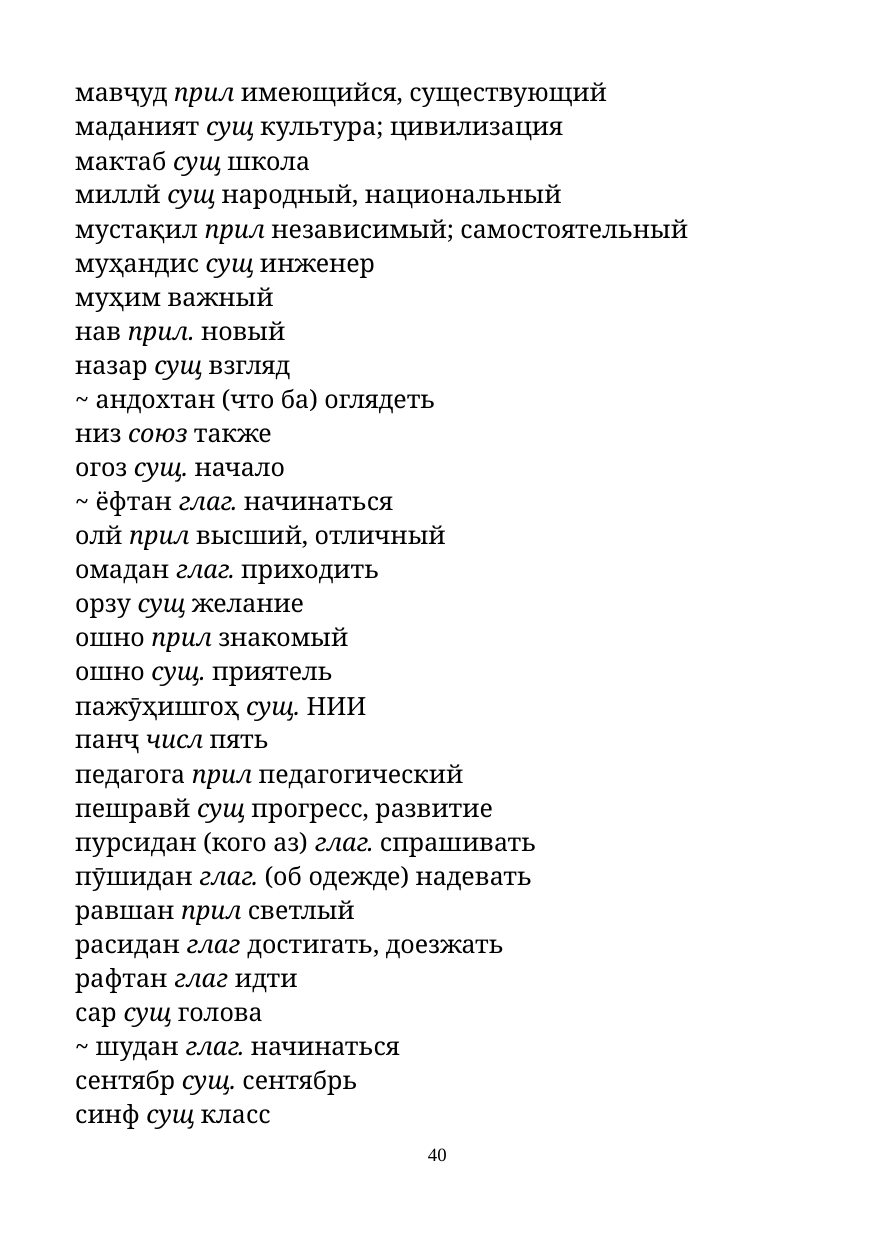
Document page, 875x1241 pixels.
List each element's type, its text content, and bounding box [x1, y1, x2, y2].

text cap сущ голова [75, 995, 799, 1029]
text панҷ числ пять [75, 722, 799, 756]
text муҳандис сущ инженер [75, 245, 799, 279]
text мактаб сущ школа [75, 143, 799, 177]
text сентябр сущ. сентябрь [75, 1063, 799, 1097]
text ~ андохтан (что ба) оглядеть [75, 382, 799, 416]
text нав прил. новый [75, 313, 799, 347]
text назар сущ взгляд [75, 347, 799, 382]
text ошно прил знакомый [75, 620, 799, 654]
text равшан прил светлый [75, 892, 799, 927]
text рафтан глаг идти [75, 961, 799, 995]
text ~ ёфтан глаг. начинаться [75, 484, 799, 518]
text пурсидан (кого аз) глаг. спрашивать [75, 824, 799, 858]
text низ союз также [75, 416, 799, 450]
text синф сущ класс [75, 1097, 799, 1131]
text олй прил высший, отличный [75, 518, 799, 552]
text орзу сущ желание [75, 586, 799, 620]
text муҳим важный [75, 279, 799, 313]
text миллй сущ народный, национальный [75, 177, 799, 211]
text педагога прил педагогический [75, 756, 799, 790]
text пешравй сущ прогресс, развитие [75, 790, 799, 824]
text пӯшидан глаг. (об одежде) надевать [75, 858, 799, 892]
text ~ шудан глаг. начинаться [75, 1029, 799, 1063]
text огоз сущ. начало [75, 450, 799, 484]
text расидан глаг достигать, доезжать [75, 927, 799, 961]
text мустақил прил независимый; самостоятельный [75, 211, 799, 245]
text маданият сущ культура; цивилизация [75, 109, 799, 143]
text ошно сущ. приятель [75, 654, 799, 688]
text мавҷуд прил имеющийся, существующий [75, 75, 799, 109]
text пажӯҳишгоҳ сущ. НИИ [75, 688, 799, 722]
text омадан глаг. приходить [75, 552, 799, 586]
